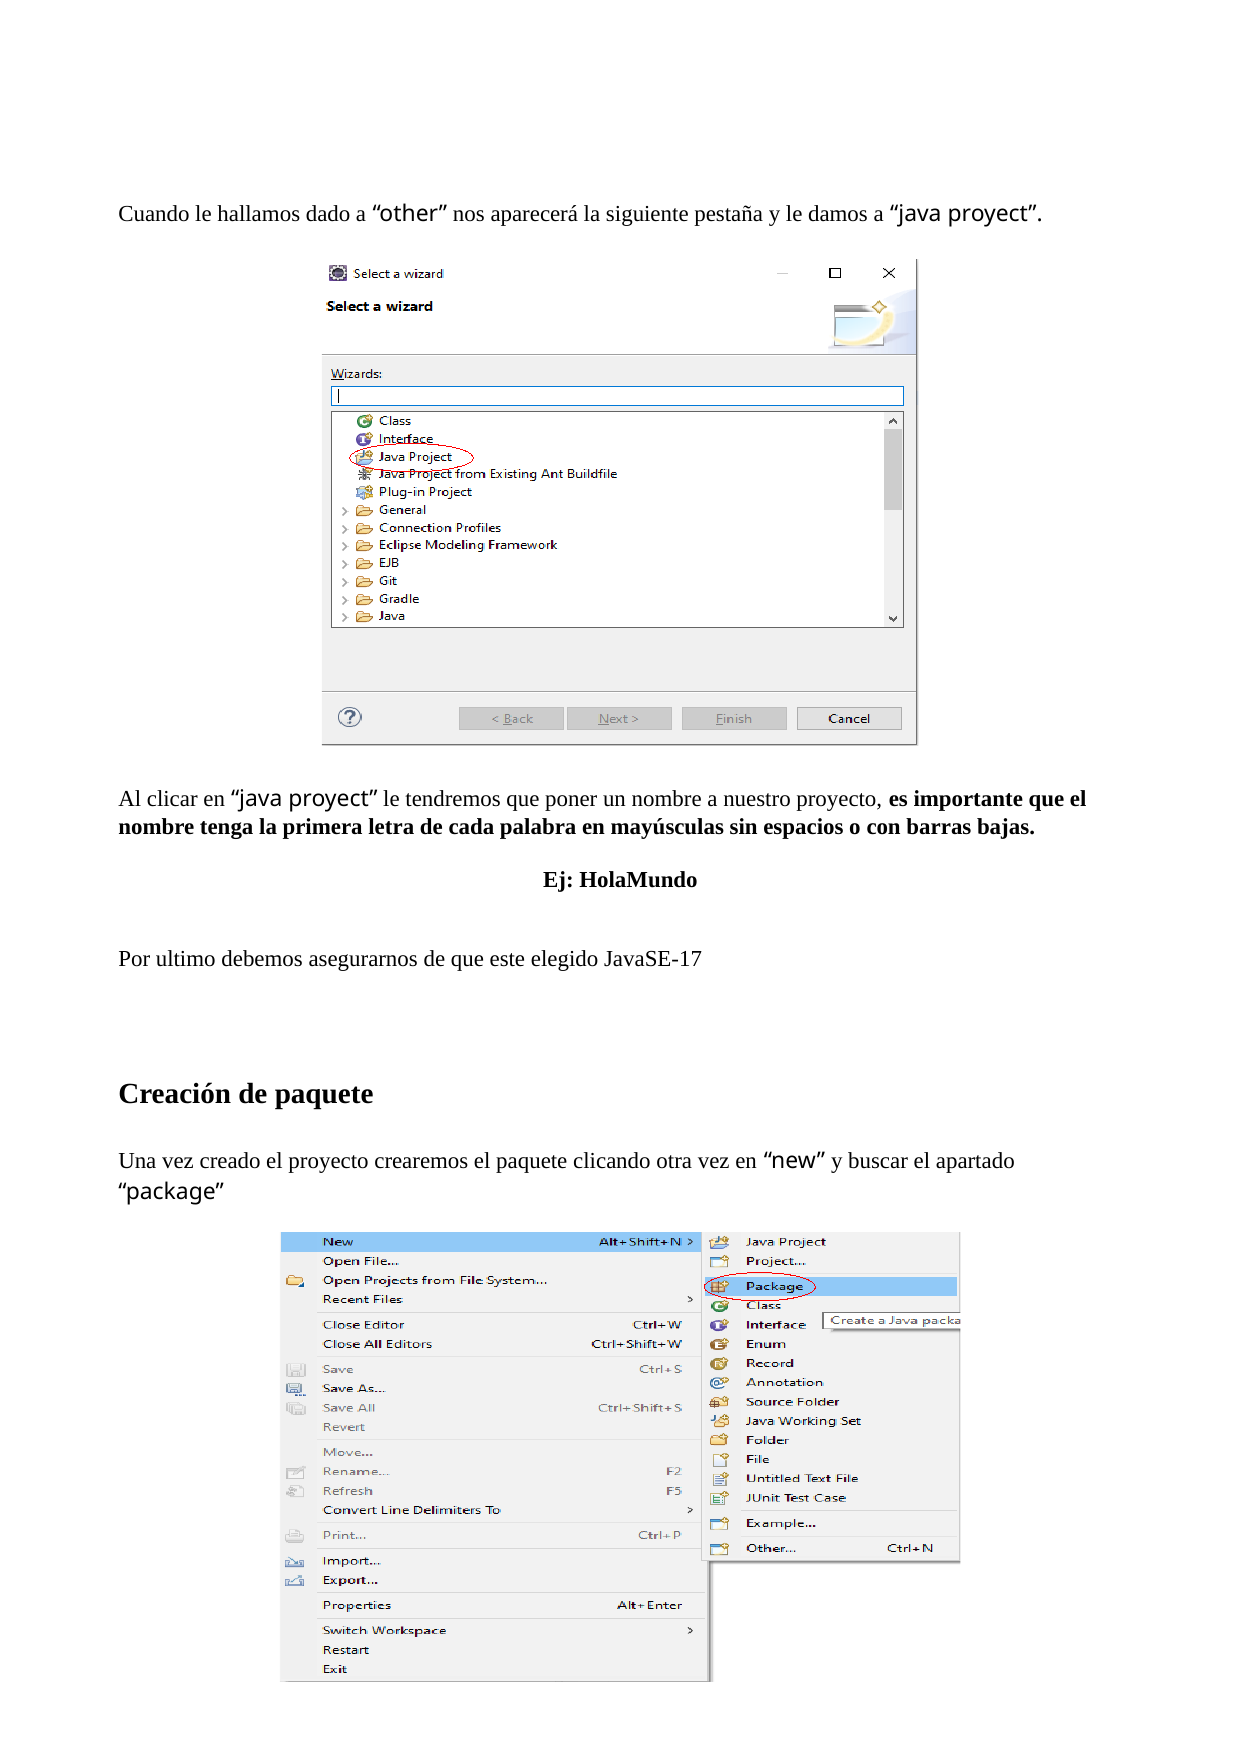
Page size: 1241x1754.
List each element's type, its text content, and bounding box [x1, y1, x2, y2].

text Cuando le hallamos dado a “other” nos aparecerá la siguiente pestaña y le damos a “java proyect”. [118, 197, 1122, 228]
text Creación de paquete [118, 1077, 1122, 1110]
text Por ultimo debemos asegurarnos de que este elegido JavaSE-17 [118, 945, 1122, 971]
picture [321, 259, 919, 746]
text Ej: HolaMundo [118, 866, 1122, 892]
text Al clicar en “java proyect” le tendremos que poner un nombre a nuestro proyecto, es importante que el nombre tenga la primera letra de cada palabra en mayúsculas sin espacios o con barras bajas. [118, 782, 1122, 839]
picture [279, 1232, 961, 1682]
text Una vez creado el proyecto crearemos el paquete clicando otra vez en “new” y buscar el apartado “package” [118, 1144, 1122, 1206]
